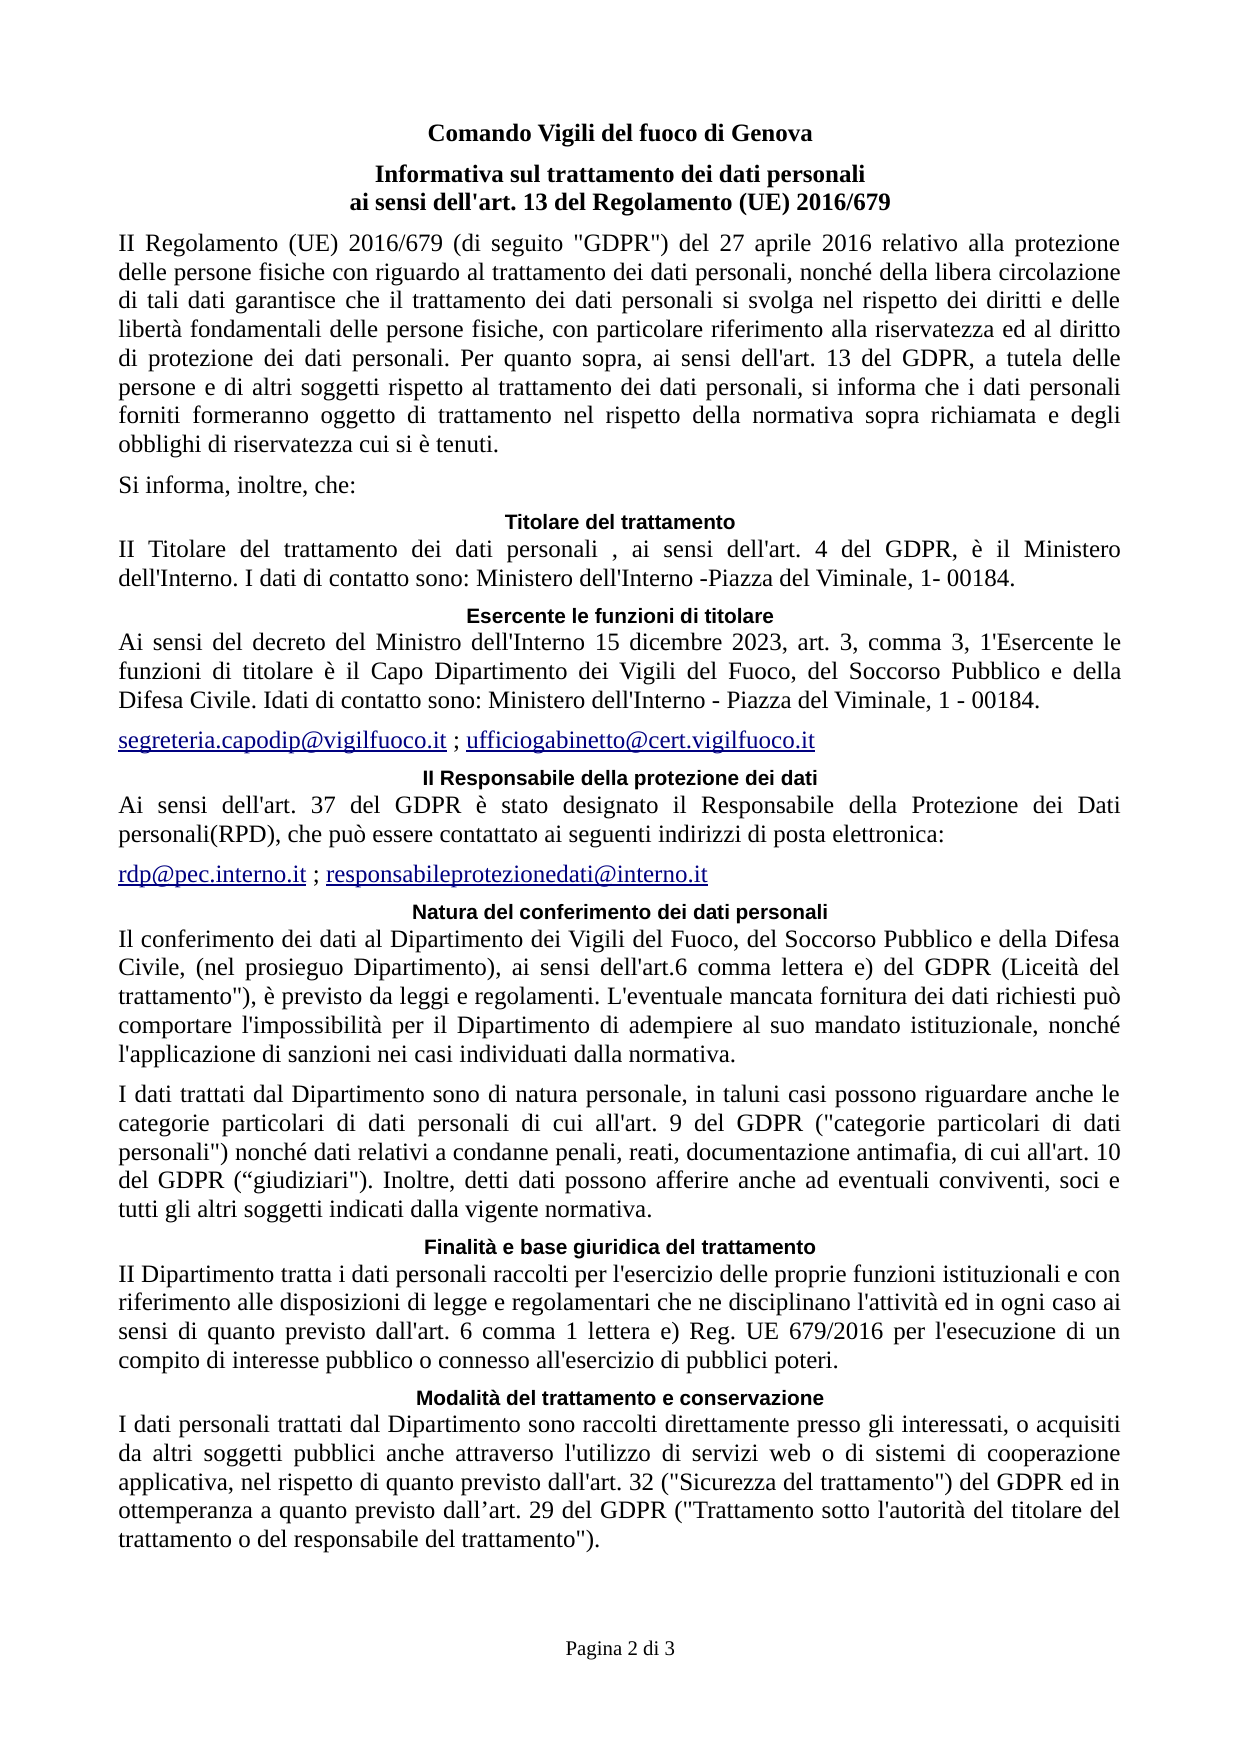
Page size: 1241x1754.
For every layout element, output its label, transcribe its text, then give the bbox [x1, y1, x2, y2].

text Informativa sul trattamento dei dati personali ai sensi dell'art. 13 del Regolamento (UE) 2016/679 [118, 159, 1122, 216]
text II Dipartimento tratta i dati personali raccolti per l'esercizio delle proprie funzioni istituzionali e con riferimento alle disposizioni di legge e regolamentari che ne disciplinano l'attività ed in ogni caso ai sensi di quanto previsto dall'art. 6 comma 1 lettera e) Reg. UE 679/2016 per l'esecuzione di un compito di interesse pubblico o connesso all'esercizio di pubblici poteri. [118, 1259, 1122, 1374]
text I dati personali trattati dal Dipartimento sono raccolti direttamente presso gli interessati, o acquisiti da altri soggetti pubblici anche attraverso l'utilizzo di servizi web o di sistemi di cooperazione applicativa, nel rispetto di quanto previsto dall'art. 32 ("Sicurezza del trattamento") del GDPR ed in ottemperanza a quanto previsto dall’art. 29 del GDPR ("Trattamento sotto l'autorità del titolare del trattamento o del responsabile del trattamento"). [118, 1409, 1122, 1553]
text II Titolare del trattamento dei dati personali , ai sensi dell'art. 4 del GDPR, è il Ministero dell'Interno. I dati di contatto sono: Ministero dell'Interno -Piazza del Viminale, 1- 00184. [118, 534, 1122, 592]
subtitle Esercente le funzioni di titolare [118, 603, 1122, 627]
text Comando Vigili del fuoco di Genova [118, 118, 1122, 147]
subtitle Finalità e base giuridica del trattamento [118, 1235, 1122, 1259]
subtitle Natura del conferimento dei dati personali [118, 900, 1122, 924]
text Si informa, inoltre, che: [118, 470, 1122, 498]
subtitle Titolare del trattamento [118, 510, 1122, 534]
text I dati trattati dal Dipartimento sono di natura personale, in taluni casi possono riguardare anche le categorie particolari di dati personali di cui all'art. 9 del GDPR ("categorie particolari di dati personali") nonché dati relativi a condanne penali, reati, documentazione antimafia, di cui all'art. 10 del GDPR (“giudiziari"). Inoltre, detti dati possono afferire anche ad eventuali conviventi, soci e tutti gli altri soggetti indicati dalla vigente normativa. [118, 1079, 1122, 1223]
text segreteria.capodip@vigilfuoco.it ; ufficiogabinetto@cert.vigilfuoco.it [118, 725, 1122, 754]
text Il conferimento dei dati al Dipartimento dei Vigili del Fuoco, del Soccorso Pubblico e della Difesa Civile, (nel prosieguo Dipartimento), ai sensi dell'art.6 comma lettera e) del GDPR (Liceità del trattamento"), è previsto da leggi e regolamenti. L'eventuale mancata fornitura dei dati richiesti può comportare l'impossibilità per il Dipartimento di adempiere al suo mandato istituzionale, nonché l'applicazione di sanzioni nei casi individuati dalla normativa. [118, 924, 1122, 1067]
text rdp@pec.interno.it ; responsabileprotezionedati@interno.it [118, 859, 1122, 888]
subtitle II Responsabile della protezione dei dati [118, 766, 1122, 790]
text Ai sensi dell'art. 37 del GDPR è stato designato il Responsabile della Protezione dei Dati personali(RPD), che può essere contattato ai seguenti indirizzi di posta elettronica: [118, 790, 1122, 847]
text Ai sensi del decreto del Ministro dell'Interno 15 dicembre 2023, art. 3, comma 3, 1'Esercente le funzioni di titolare è il Capo Dipartimento dei Vigili del Fuoco, del Soccorso Pubblico e della Difesa Civile. Idati di contatto sono: Ministero dell'Interno - Piazza del Viminale, 1 - 00184. [118, 627, 1122, 714]
subtitle Modalità del trattamento e conservazione [118, 1385, 1122, 1409]
text II Regolamento (UE) 2016/679 (di seguito "GDPR") del 27 aprile 2016 relativo alla protezione delle persone fisiche con riguardo al trattamento dei dati personali, nonché della libera circolazione di tali dati garantisce che il trattamento dei dati personali si svolga nel rispetto dei diritti e delle libertà fondamentali delle persone fisiche, con particolare riferimento alla riservatezza ed al diritto di protezione dei dati personali. Per quanto sopra, ai sensi dell'art. 13 del GDPR, a tutela delle persone e di altri soggetti rispetto al trattamento dei dati personali, si informa che i dati personali forniti formeranno oggetto di trattamento nel rispetto della normativa sopra richiamata e degli obblighi di riservatezza cui si è tenuti. [118, 228, 1122, 458]
